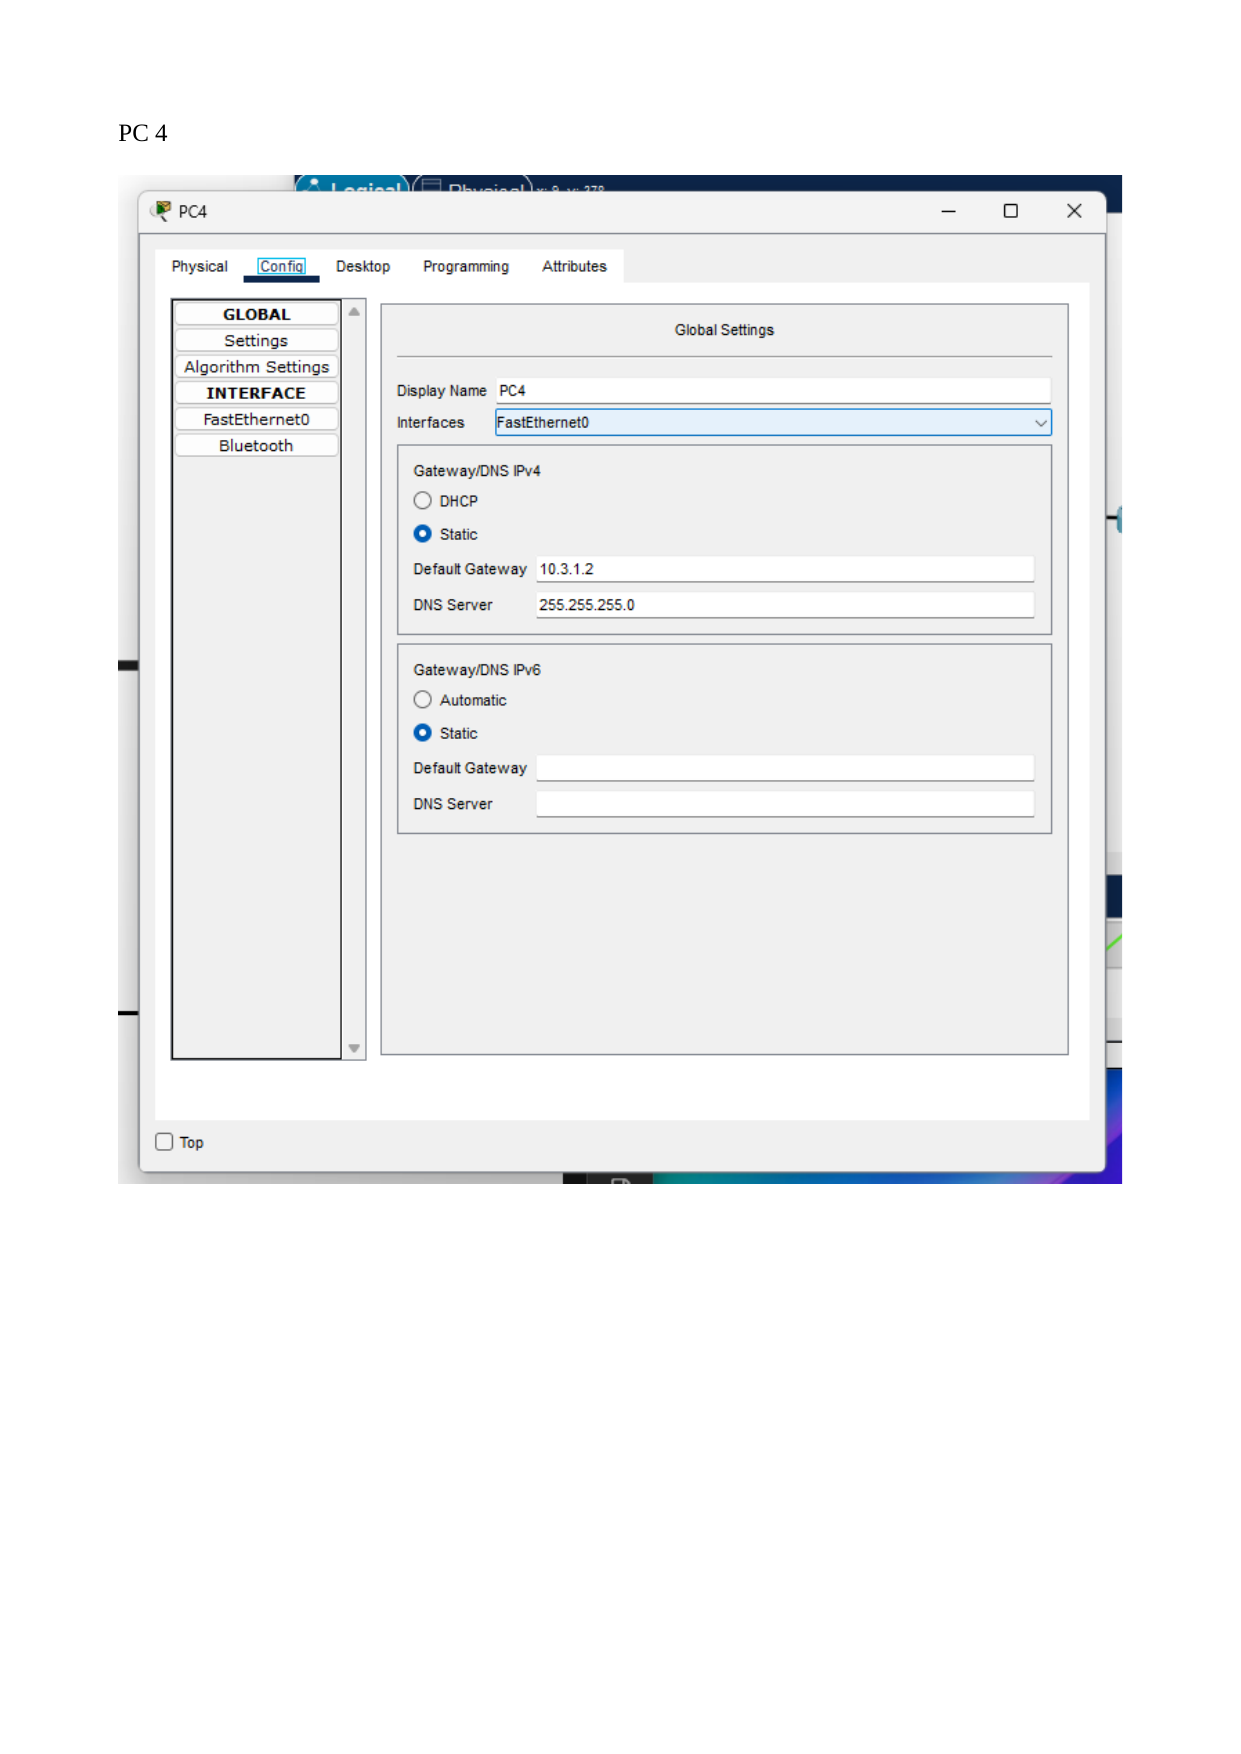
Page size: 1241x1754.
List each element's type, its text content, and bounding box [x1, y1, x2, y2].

picture [310, 178, 318, 185]
picture [118, 175, 1123, 1184]
text PC 4 [118, 118, 1122, 147]
